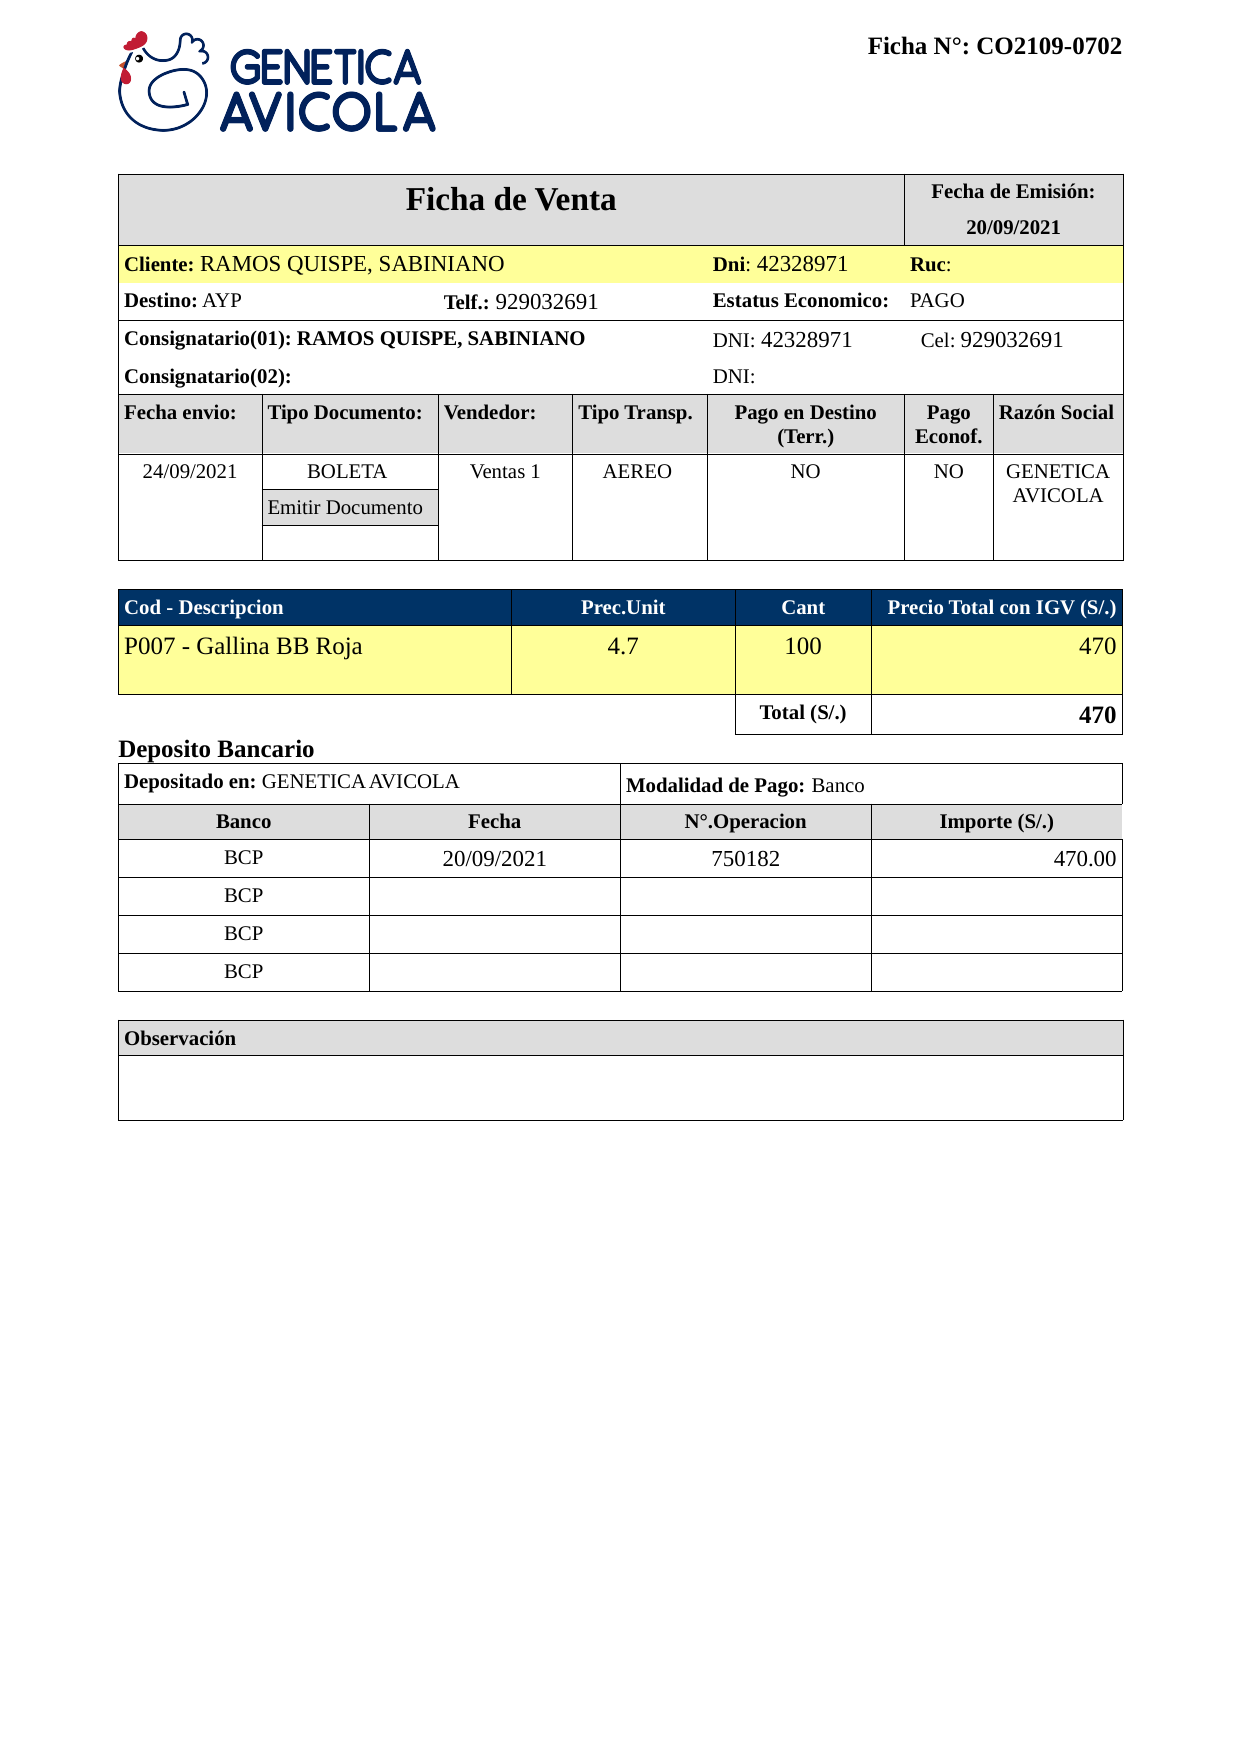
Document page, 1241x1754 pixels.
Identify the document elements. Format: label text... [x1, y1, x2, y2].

table_cell Importe (S/.) [872, 805, 1122, 839]
table_cell [872, 954, 1122, 991]
table_cell [263, 526, 438, 560]
table_cell 470 [872, 695, 1122, 734]
table_cell Fecha envio: [119, 395, 262, 453]
table_header Precio Total con IGV (S/.) [872, 590, 1122, 625]
table_cell [370, 878, 620, 915]
table_cell 470.00 [872, 840, 1122, 877]
table_cell DNI: [707, 358, 1123, 394]
picture [118, 31, 436, 132]
table_header Cant [736, 590, 871, 625]
table_cell [511, 695, 735, 734]
table_cell BCP [119, 840, 369, 877]
table_header Observación [119, 1021, 1123, 1055]
table_header Fecha de Emisión: [905, 175, 1123, 209]
table_cell 24/09/2021 [119, 455, 262, 560]
table_header Prec.Unit [512, 590, 735, 625]
table_cell Cliente: RAMOS QUISPE, SABINIANO [119, 246, 707, 283]
table_cell [621, 954, 871, 991]
table_cell Razón Social [994, 395, 1123, 453]
table_cell PAGO [904, 283, 1123, 320]
table_cell Telf.: 929032691 [438, 283, 707, 320]
table_header Depositado en: GENETICA AVICOLA [119, 764, 620, 803]
table_cell Tipo Documento: [263, 395, 438, 453]
table_cell NO [708, 455, 904, 560]
table_cell [118, 695, 511, 734]
table_cell GENETICA AVICOLA [994, 455, 1123, 560]
table_cell P007 - Gallina BB Roja [119, 626, 511, 694]
table_cell Pago en Destino (Terr.) [708, 395, 904, 453]
table_cell BCP [119, 916, 369, 953]
table_cell [872, 878, 1122, 915]
table_cell [119, 1056, 1123, 1119]
table_cell Ruc: [904, 246, 1123, 283]
table_cell AEREO [573, 455, 707, 560]
table_cell Tipo Transp. [573, 395, 707, 453]
table_cell Emitir Documento [263, 490, 438, 525]
table_cell Estatus Economico: [707, 283, 904, 320]
table_cell [621, 916, 871, 953]
table_cell Consignatario(01): RAMOS QUISPE, SABINIANO [119, 321, 707, 358]
table_cell Fecha [370, 805, 620, 839]
table_cell BCP [119, 954, 369, 991]
table_cell Vendedor: [439, 395, 572, 453]
table_header Ficha de Venta [119, 175, 904, 245]
table_cell Pago Econof. [905, 395, 993, 453]
table_cell Consignatario(02): [119, 358, 707, 394]
table_cell [370, 954, 620, 991]
table_cell Total (S/.) [736, 695, 871, 734]
table_cell 470 [872, 626, 1122, 694]
table_header Modalidad de Pago: Banco [621, 764, 1122, 803]
table_cell N°.Operacion [621, 805, 871, 839]
table_cell 4.7 [512, 626, 735, 694]
table_header Cod - Descripcion [119, 590, 511, 625]
table_cell 20/09/2021 [905, 209, 1123, 245]
table_cell Banco [119, 805, 369, 839]
table_cell [872, 916, 1122, 953]
table_cell Destino: AYP [119, 283, 438, 320]
table_cell Cel: 929032691 [915, 321, 1123, 358]
table_cell [621, 878, 871, 915]
table_cell DNI: 42328971 [707, 321, 915, 358]
table_cell 20/09/2021 [370, 840, 620, 877]
table_cell Dni: 42328971 [707, 246, 904, 283]
table_cell BCP [119, 878, 369, 915]
table_cell 750182 [621, 840, 871, 877]
table_cell Ventas 1 [439, 455, 572, 560]
table_cell 100 [736, 626, 871, 694]
text Deposito Bancario [118, 734, 1122, 763]
table_cell [370, 916, 620, 953]
table_cell BOLETA [263, 455, 438, 489]
table_cell NO [905, 455, 993, 560]
